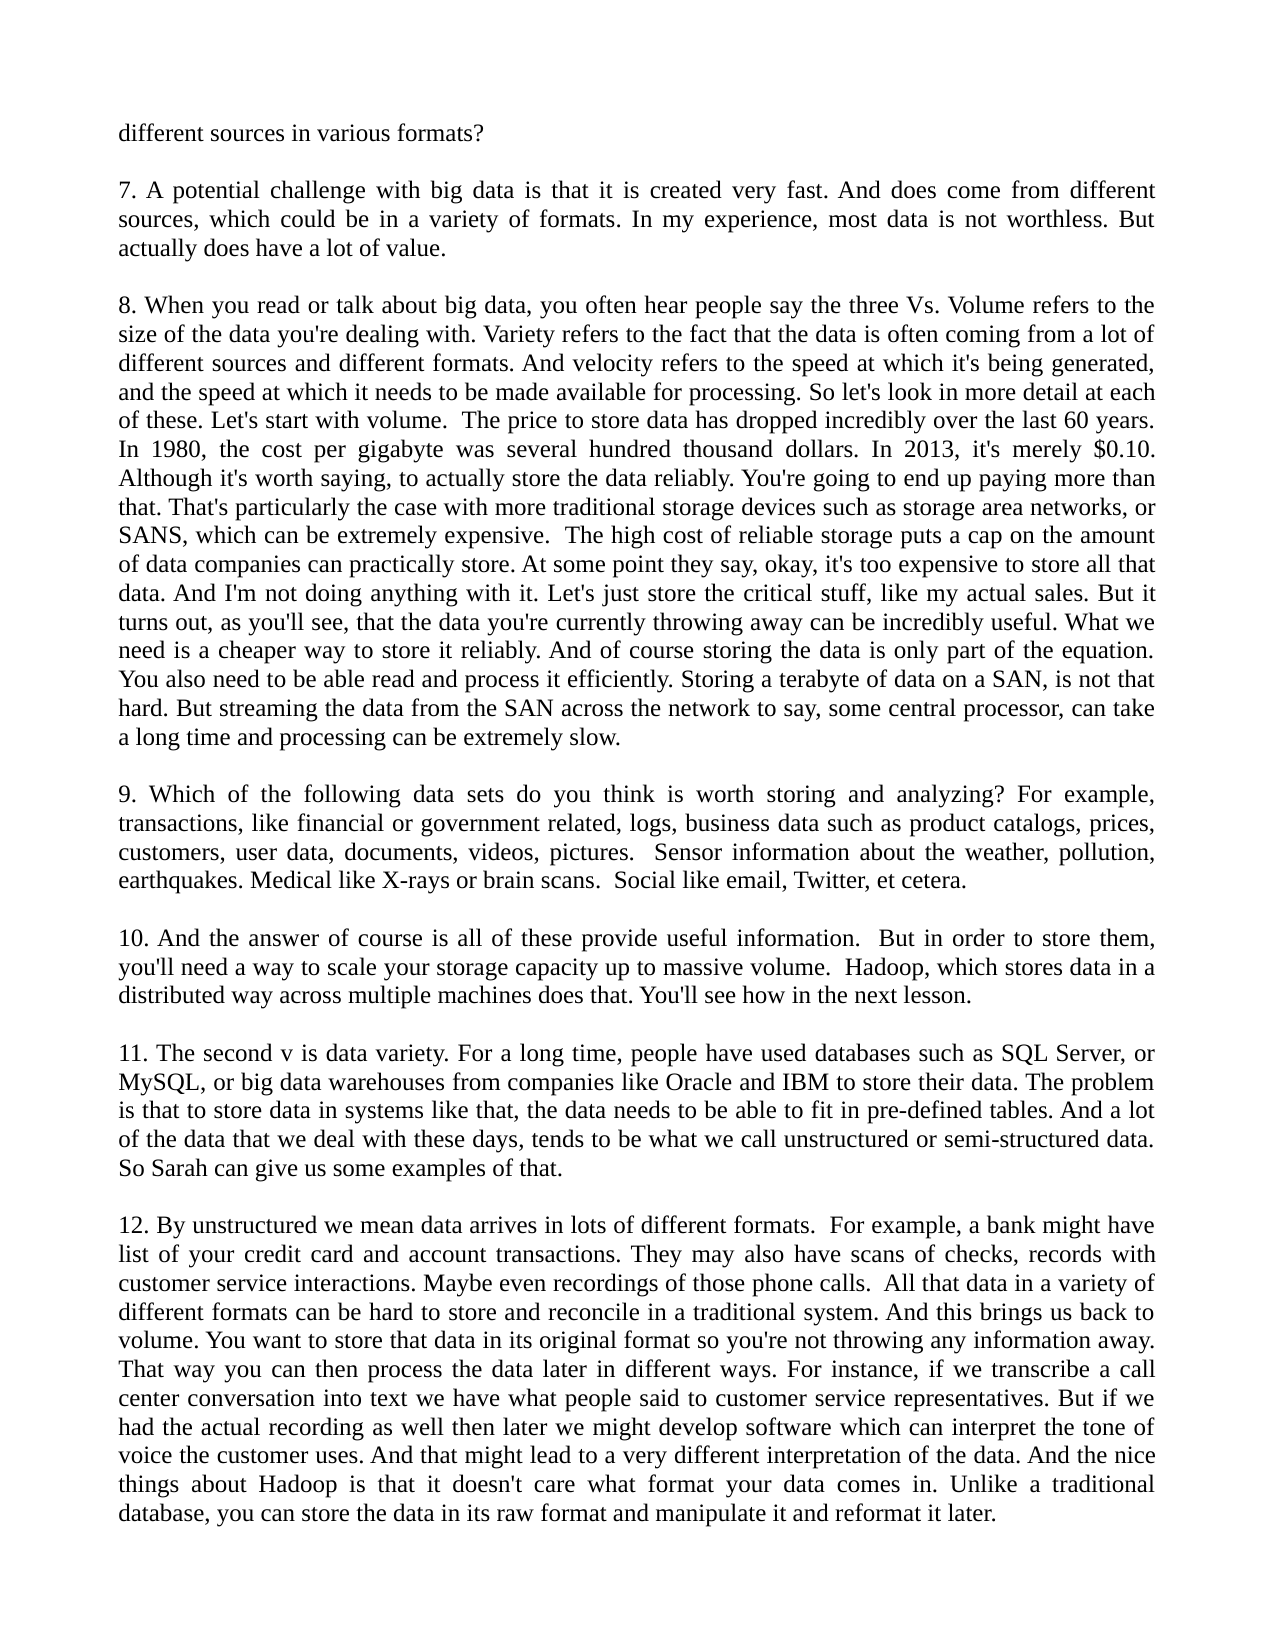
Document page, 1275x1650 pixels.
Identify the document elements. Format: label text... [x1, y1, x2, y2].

text 10. And the answer of course is all of these provide useful information. But in order to store them, you'll need a way to scale your storage capacity up to massive volume. Hadoop, which stores data in a distributed way across multiple machines does that. You'll see how in the next lesson. [118, 923, 1157, 1009]
text 8. When you read or talk about big data, you often hear people say the three Vs. Volume refers to the size of the data you're dealing with. Variety refers to the fact that the data is often coming from a lot of different sources and different formats. And velocity refers to the speed at which it's being generated, and the speed at which it needs to be made available for processing. So let's look in more detail at each of these. Let's start with volume. The price to store data has dropped incredibly over the last 60 years. In 1980, the cost per gigabyte was several hundred thousand dollars. In 2013, it's merely $0.10. Although it's worth saying, to actually store the data reliably. You're going to end up paying more than that. That's particularly the case with more traditional storage devices such as storage area networks, or SANS, which can be extremely expensive. The high cost of reliable storage puts a cap on the amount of data companies can practically store. At some point they say, okay, it's too expensive to store all that data. And I'm not doing anything with it. Let's just store the critical stuff, like my actual sales. But it turns out, as you'll see, that the data you're currently throwing away can be incredibly useful. What we need is a cheaper way to store it reliably. And of course storing the data is only part of the equation. You also need to be able read and process it efficiently. Storing a terabyte of data on a SAN, is not that hard. But streaming the data from the SAN across the network to say, some central processor, can take a long time and processing can be extremely slow. [118, 291, 1157, 751]
text 11. The second v is data variety. For a long time, people have used databases such as SQL Server, or MySQL, or big data warehouses from companies like Oracle and IBM to store their data. The problem is that to store data in systems like that, the data needs to be able to fit in pre-defined tables. And a lot of the data that we deal with these days, tends to be what we call unstructured or semi-structured data. So Sarah can give us some examples of that. [118, 1038, 1157, 1182]
text 12. By unstructured we mean data arrives in lots of different formats. For example, a bank might have list of your credit card and account transactions. They may also have scans of checks, records with customer service interactions. Maybe even recordings of those phone calls. All that data in a variety of different formats can be hard to store and reconcile in a traditional system. And this brings us back to volume. You want to store that data in its original format so you're not throwing any information away. That way you can then process the data later in different ways. For instance, if we transcribe a call center conversation into text we have what people said to customer service representatives. But if we had the actual recording as well then later we might develop software which can interpret the tone of voice the customer uses. And that might lead to a very different interpretation of the data. And the nice things about Hadoop is that it doesn't care what format your data comes in. Unlike a traditional database, you can store the data in its raw format and manipulate it and reformat it later. [118, 1211, 1157, 1527]
text 7. A potential challenge with big data is that it is created very fast. And does come from different sources, which could be in a variety of formats. In my experience, most data is not worthless. But actually does have a lot of value. [118, 176, 1157, 262]
text different sources in various formats? [118, 118, 1157, 147]
text 9. Which of the following data sets do you think is worth storing and analyzing? For example, transactions, like financial or government related, logs, business data such as product catalogs, prices, customers, user data, documents, videos, pictures. Sensor information about the weather, pollution, earthquakes. Medical like X-rays or brain scans. Social like email, Twitter, et cetera. [118, 779, 1157, 894]
